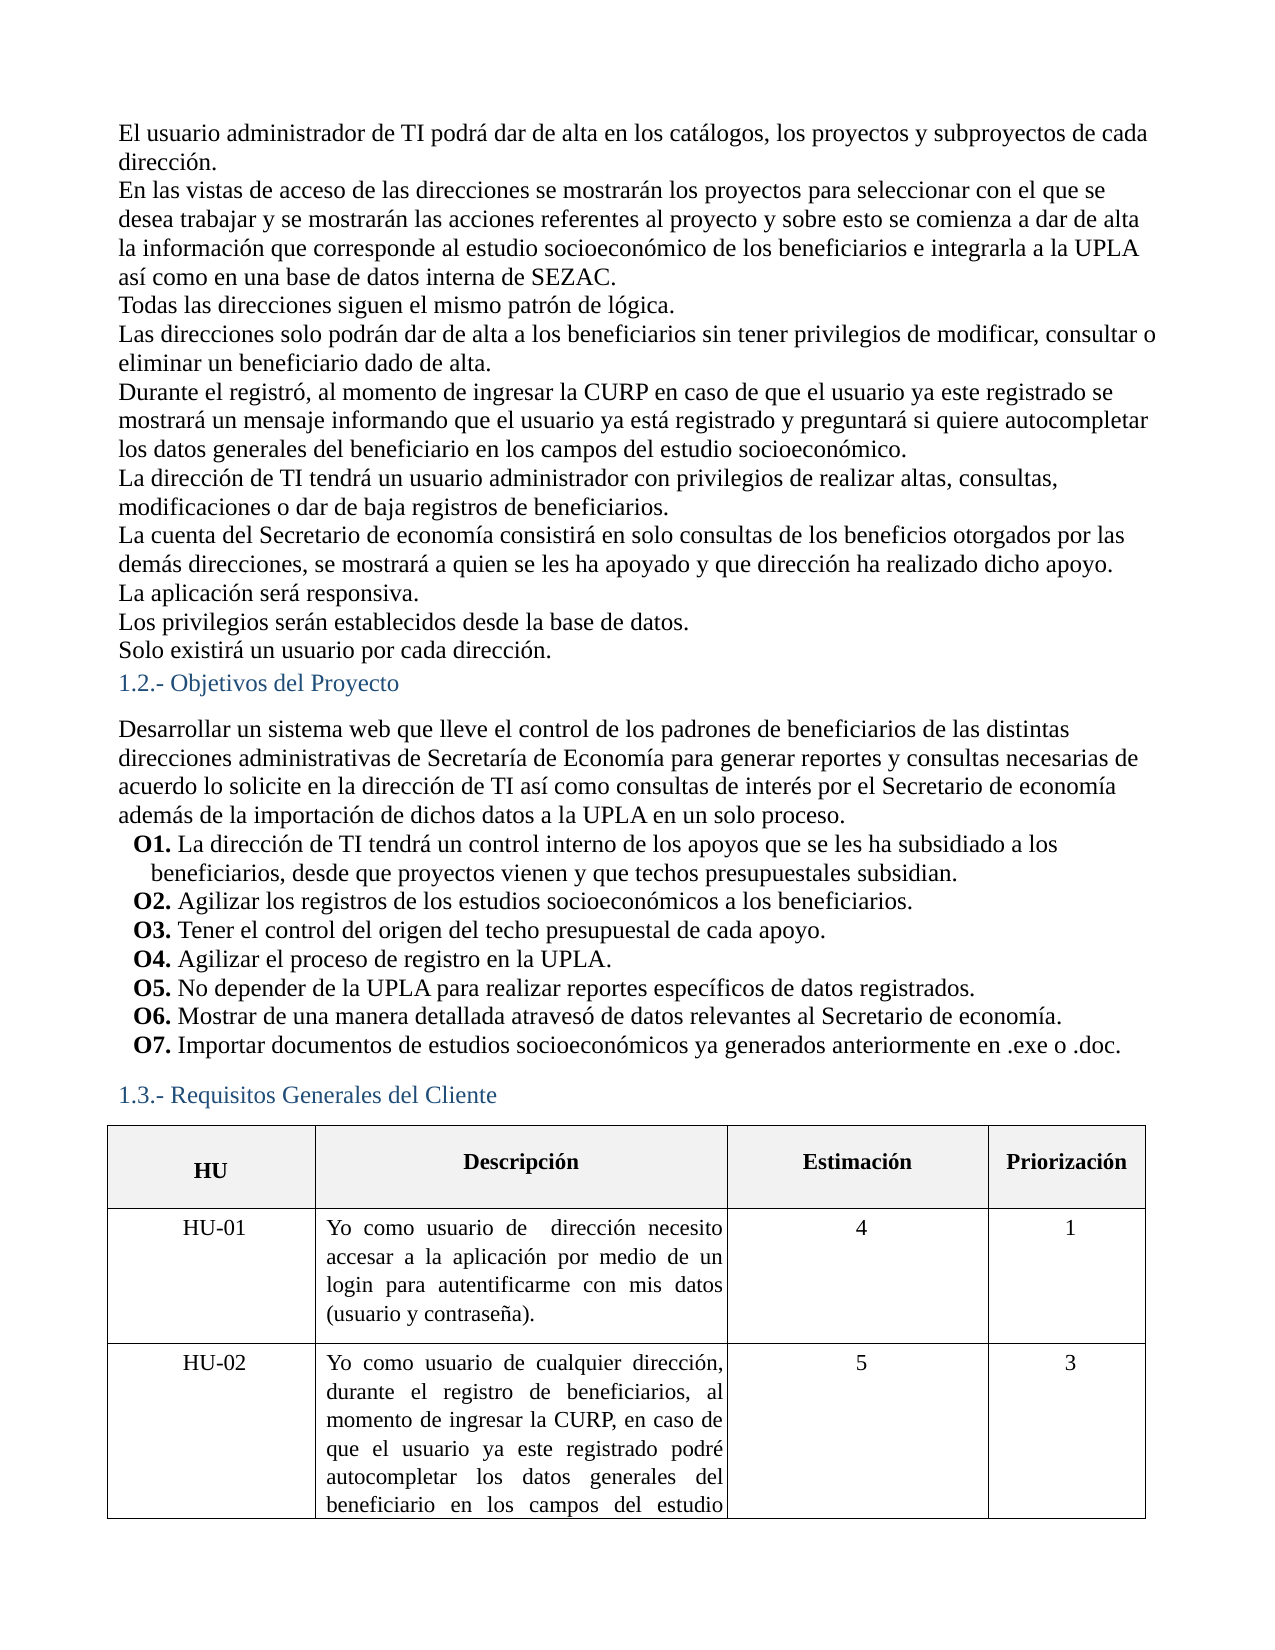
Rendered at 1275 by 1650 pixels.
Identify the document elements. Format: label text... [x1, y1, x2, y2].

table_cell HU-02 [108, 1344, 315, 1518]
table_cell HU-01 [108, 1209, 315, 1343]
list La dirección de TI tendrá un control interno de los apoyos que se les ha subsidiado a los beneficiarios, desde que proyectos vienen y que techos presupuestales subsidian. [133, 829, 1157, 886]
table_header Priorización [989, 1126, 1145, 1208]
subtitle 1.3.- Requisitos Generales del Cliente [118, 1080, 1157, 1108]
table_cell 5 [728, 1344, 988, 1518]
list Agilizar el proceso de registro en la UPLA. [133, 944, 1157, 973]
text El usuario administrador de TI podrá dar de alta en los catálogos, los proyectos y subproyectos de cada dirección. [118, 118, 1157, 176]
text La dirección de TI tendrá un usuario administrador con privilegios de realizar altas, consultas, modificaciones o dar de baja registros de beneficiarios. [118, 463, 1157, 521]
list Tener el control del origen del techo presupuestal de cada apoyo. [133, 915, 1157, 944]
list Importar documentos de estudios socioeconómicos ya generados anteriormente en .exe o .doc. [133, 1030, 1157, 1059]
list Mostrar de una manera detallada atravesó de datos relevantes al Secretario de economía. [133, 1001, 1157, 1030]
text Solo existirá un usuario por cada dirección. [118, 636, 1157, 664]
text Los privilegios serán establecidos desde la base de datos. [118, 607, 1157, 636]
text Todas las direcciones siguen el mismo patrón de lógica. [118, 291, 1157, 319]
subtitle 1.2.- Objetivos del Proyecto [118, 668, 1157, 697]
table_cell 4 [728, 1209, 988, 1343]
table_cell 1 [989, 1209, 1145, 1343]
text La aplicación será responsiva. [118, 578, 1157, 607]
table_cell 3 [989, 1344, 1145, 1518]
list No depender de la UPLA para realizar reportes específicos de datos registrados. [133, 973, 1157, 1001]
text Durante el registró, al momento de ingresar la CURP en caso de que el usuario ya este registrado se mostrará un mensaje informando que el usuario ya está registrado y preguntará si quiere autocompletar los datos generales del beneficiario en los campos del estudio socioeconómico. [118, 377, 1157, 463]
list Agilizar los registros de los estudios socioeconómicos a los beneficiarios. [133, 886, 1157, 915]
text En las vistas de acceso de las direcciones se mostrarán los proyectos para seleccionar con el que se desea trabajar y se mostrarán las acciones referentes al proyecto y sobre esto se comienza a dar de alta la información que corresponde al estudio socioeconómico de los beneficiarios e integrarla a la UPLA así como en una base de datos interna de SEZAC. [118, 176, 1157, 291]
table_cell Yo como usuario de cualquier dirección, durante el registro de beneficiarios, al momento de ingresar la CURP, en caso de que el usuario ya este registrado podré autocompletar los datos generales del beneficiario en los campos del estudio [316, 1344, 727, 1518]
table_cell Yo como usuario de dirección necesito accesar a la aplicación por medio de un login para autentificarme con mis datos (usuario y contraseña). [316, 1209, 727, 1343]
table_header Descripción [316, 1126, 727, 1208]
text La cuenta del Secretario de economía consistirá en solo consultas de los beneficios otorgados por las demás direcciones, se mostrará a quien se les ha apoyado y que dirección ha realizado dicho apoyo. [118, 521, 1157, 578]
table_header HU [108, 1126, 315, 1208]
table_header Estimación [728, 1126, 988, 1208]
text Desarrollar un sistema web que lleve el control de los padrones de beneficiarios de las distintas direcciones ­administrativas de Secretaría de Economía para generar reportes y consultas necesarias de acuerdo lo solicite en la dirección de TI así como consultas de interés por el Secretario de economía además de la importación de dichos datos a la UPLA en un solo proceso. [118, 714, 1157, 829]
text Las direcciones solo podrán dar de alta a los beneficiarios sin tener privilegios de modificar, consultar o eliminar un beneficiario dado de alta. [118, 319, 1157, 377]
